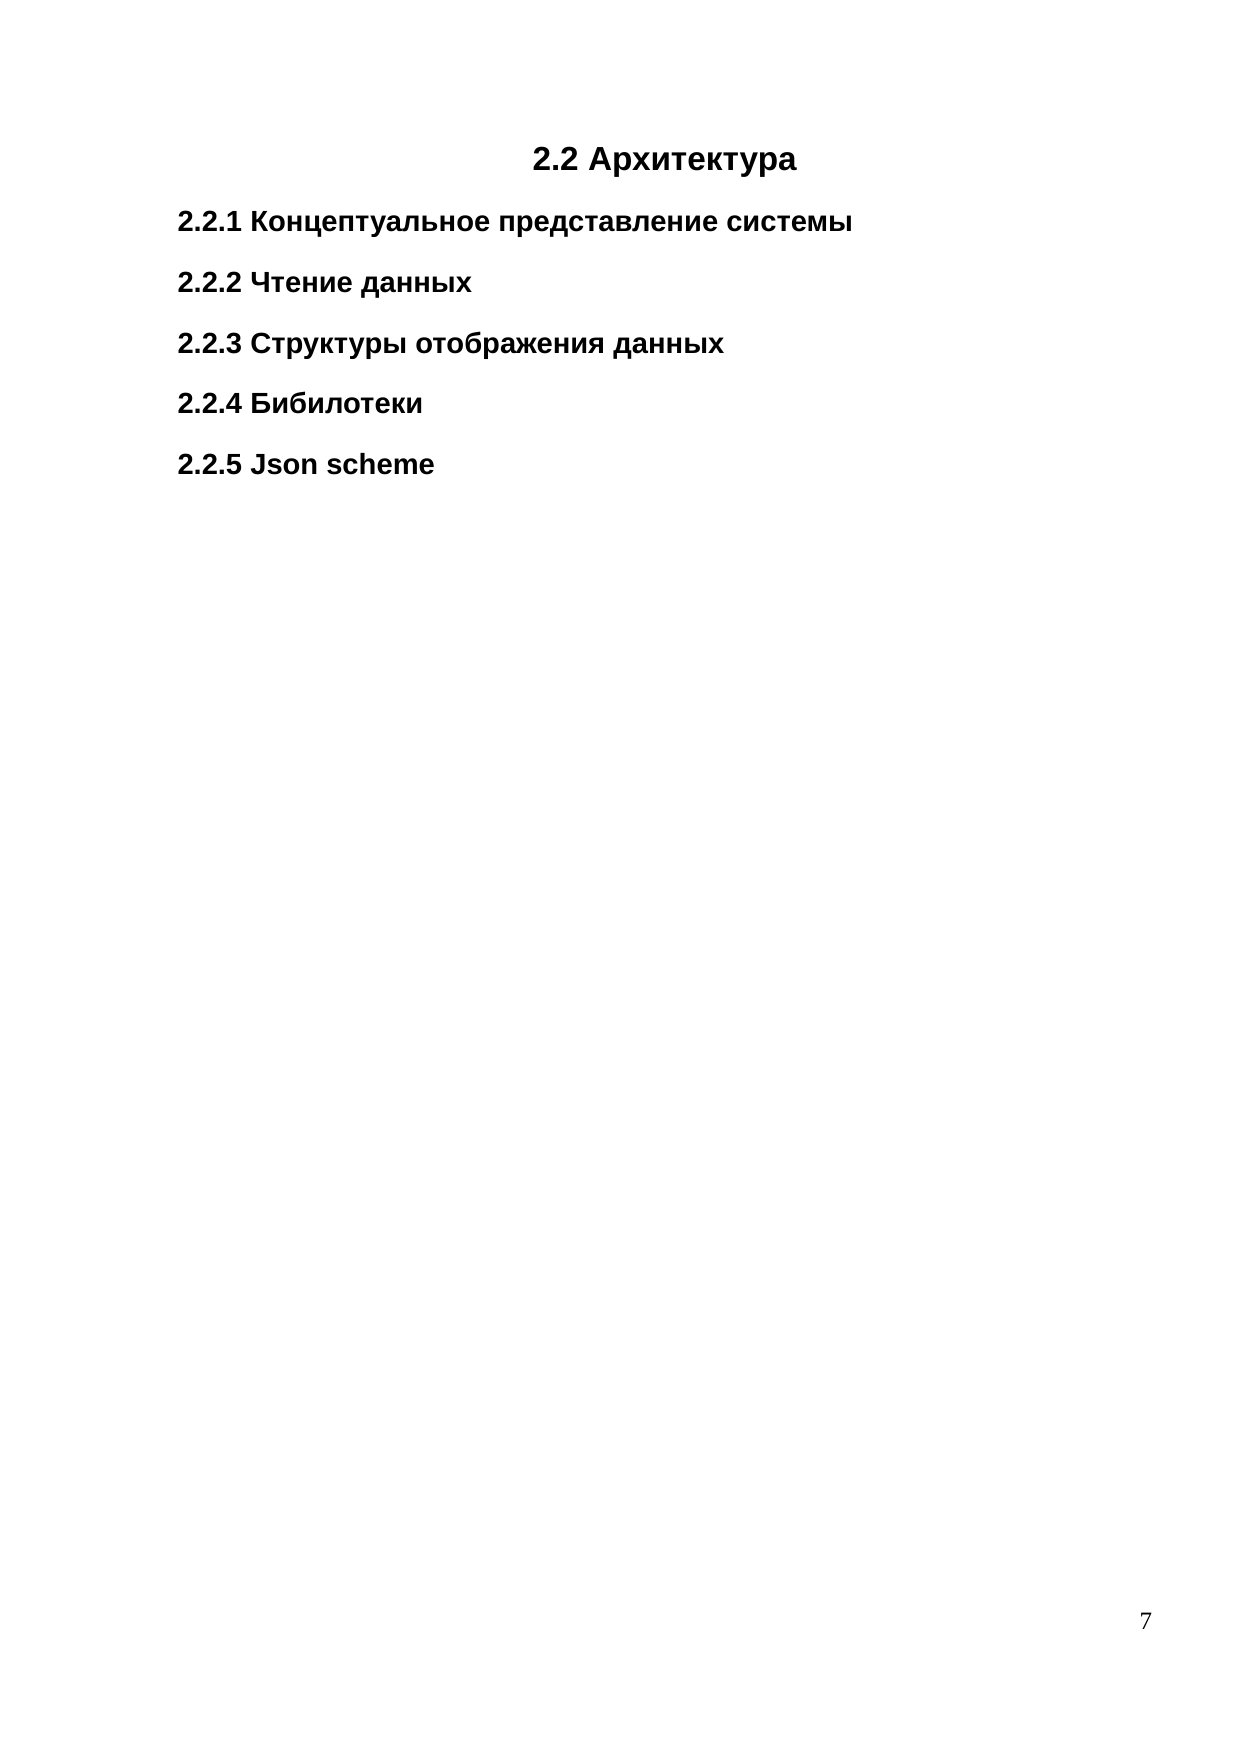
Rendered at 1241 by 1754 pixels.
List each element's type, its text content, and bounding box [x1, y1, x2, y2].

subtitle 2.2.3 Структуры отображения данных [177, 326, 1152, 359]
subtitle 2.2 Архитектура [177, 139, 1152, 177]
subtitle 2.2.2 Чтение данных [177, 265, 1152, 299]
subtitle 2.2.1 Концептуальное представление системы [177, 204, 1152, 238]
subtitle 2.2.5 Json scheme [177, 447, 1152, 481]
subtitle 2.2.4 Бибилотеки [177, 386, 1152, 420]
